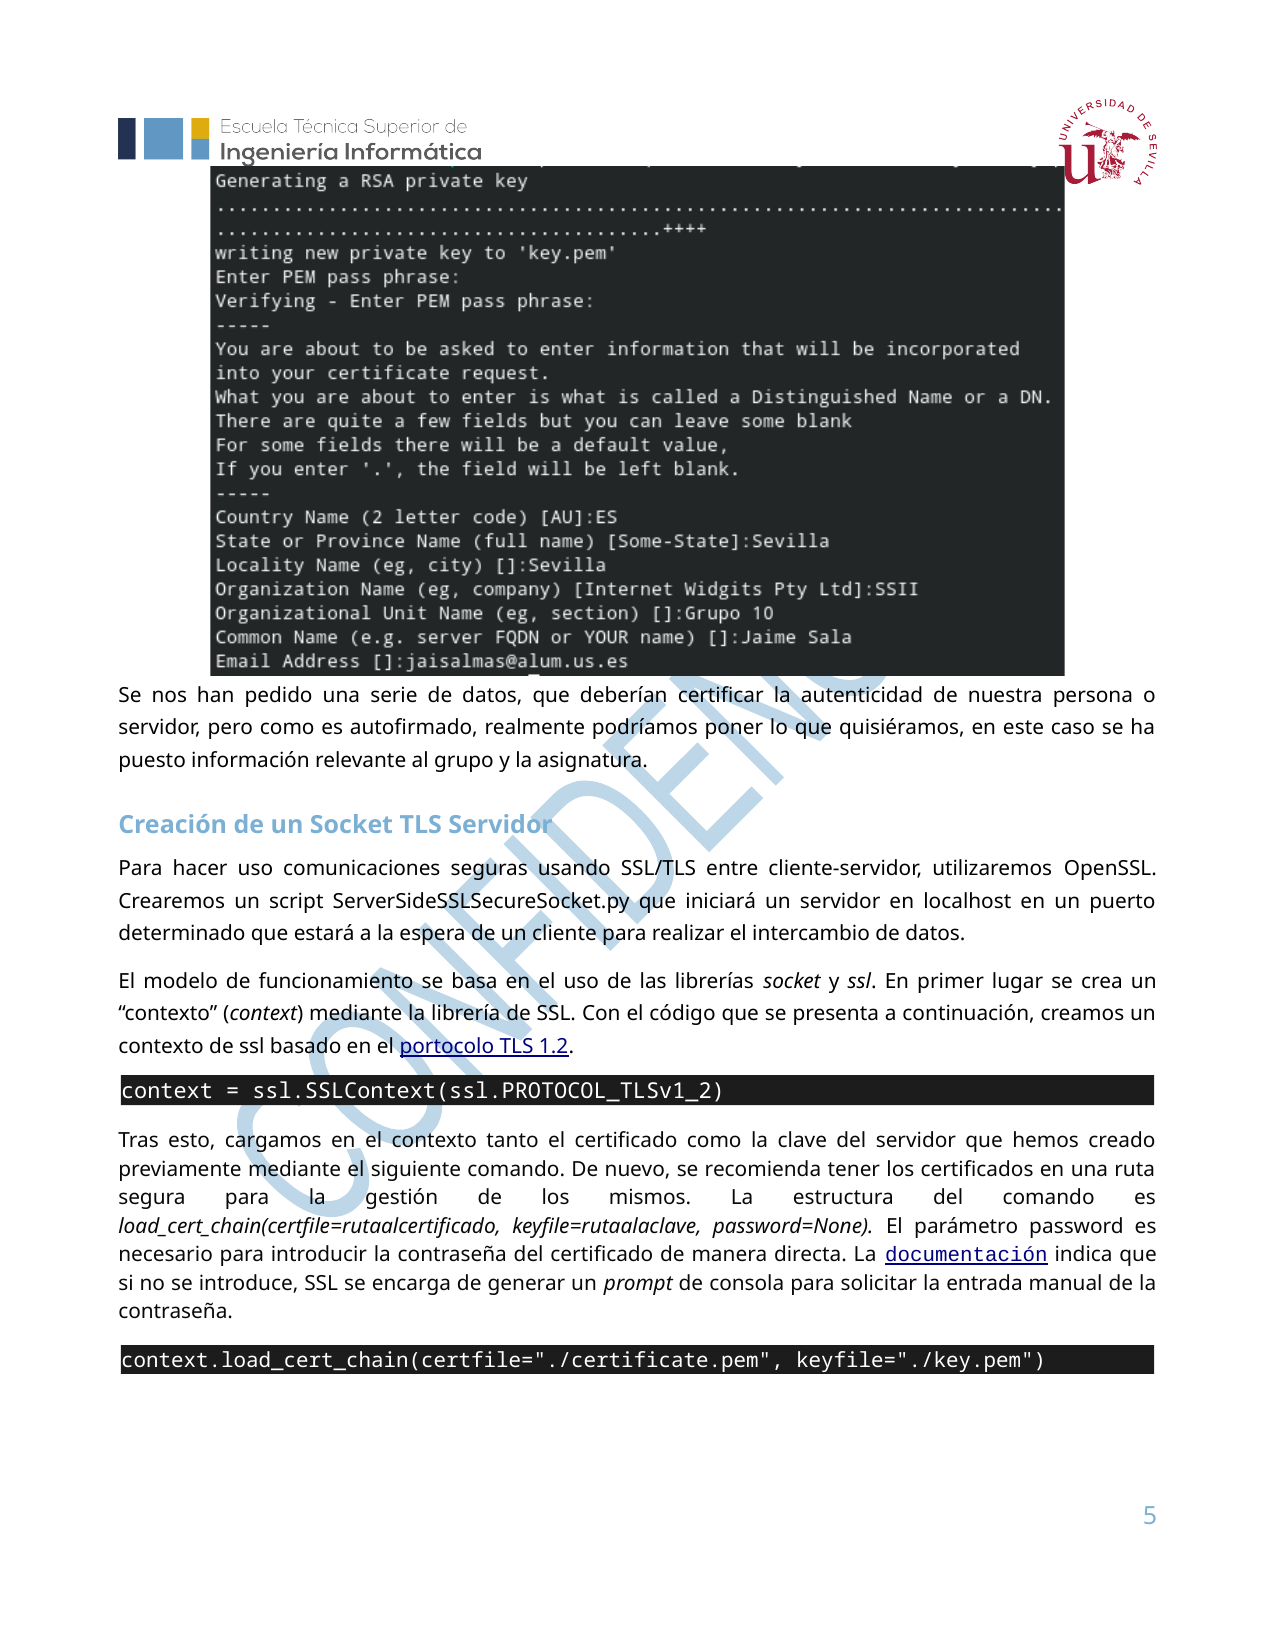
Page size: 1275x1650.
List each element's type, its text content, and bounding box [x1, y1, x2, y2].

text Tras esto, cargamos en el contexto tanto el certificado como la clave del servidor que hemos creado previamente mediante el siguiente comando. De nuevo, se recomienda tener los certificados en una ruta segura para la gestión de los mismos. La estructura del comando es load_cert_chain(certfile=rutaalcertificado, keyfile=rutaalaclave, password=None). El parámetro password es necesario para introducir la contraseña del certificado de manera directa. La documentación indica que si no se introduce, SSL se encarga de generar un prompt de consola para solicitar la entrada manual de la contraseña. [118, 1125, 1157, 1324]
text Para hacer uso comunicaciones seguras usando SSL/TLS entre cliente-servidor, utilizaremos OpenSSL. Crearemos un script ServerSideSSLSecureSocket.py que iniciará un servidor en localhost en un puerto determinado que estará a la espera de un cliente para realizar el intercambio de datos. [533, 853, 1157, 947]
subtitle [552, 807, 648, 841]
text Se nos han pedido una serie de datos, que deberían certificar la autenticidad de nuestra persona o servidor, pero como es autofirmado, realmente podríamos poner lo que quisiéramos, en este caso se ha puesto información relevante al grupo y la asignatura. [702, 185, 1157, 773]
subtitle [722, 807, 1157, 841]
subtitle [684, 807, 729, 830]
text El modelo de funcionamiento se basa en el uso de las librerías socket y ssl. En primer lugar se crea un “contexto” (context) mediante la librería de SSL. Con el código que se presenta a continuación, creamos un contexto de ssl basado en el portocolo TLS 1.2. [118, 966, 496, 1059]
subtitle Creación de un Socket TLS Servidor [118, 807, 552, 841]
text El modelo de funcionamiento se basa en el uso de las librerías socket y ssl. En primer lugar se crea un “contexto” (context) mediante la librería de SSL. Con el código que se presenta a continuación, creamos un contexto de ssl basado en el portocolo TLS 1.2. [398, 966, 1157, 1059]
subtitle [639, 807, 696, 841]
text Se nos han pedido una serie de datos, que deberían certificar la autenticidad de nuestra persona o servidor, pero como es autofirmado, realmente podríamos poner lo que quisiéramos, en este caso se ha puesto información relevante al grupo y la asignatura. [118, 167, 762, 773]
text Para hacer uso comunicaciones seguras usando SSL/TLS entre cliente-servidor, utilizaremos OpenSSL. Crearemos un script ServerSideSSLSecureSocket.py que iniciará un servidor en localhost en un puerto determinado que estará a la espera de un cliente para realizar el intercambio de datos. [118, 853, 605, 947]
picture [118, 99, 1157, 676]
